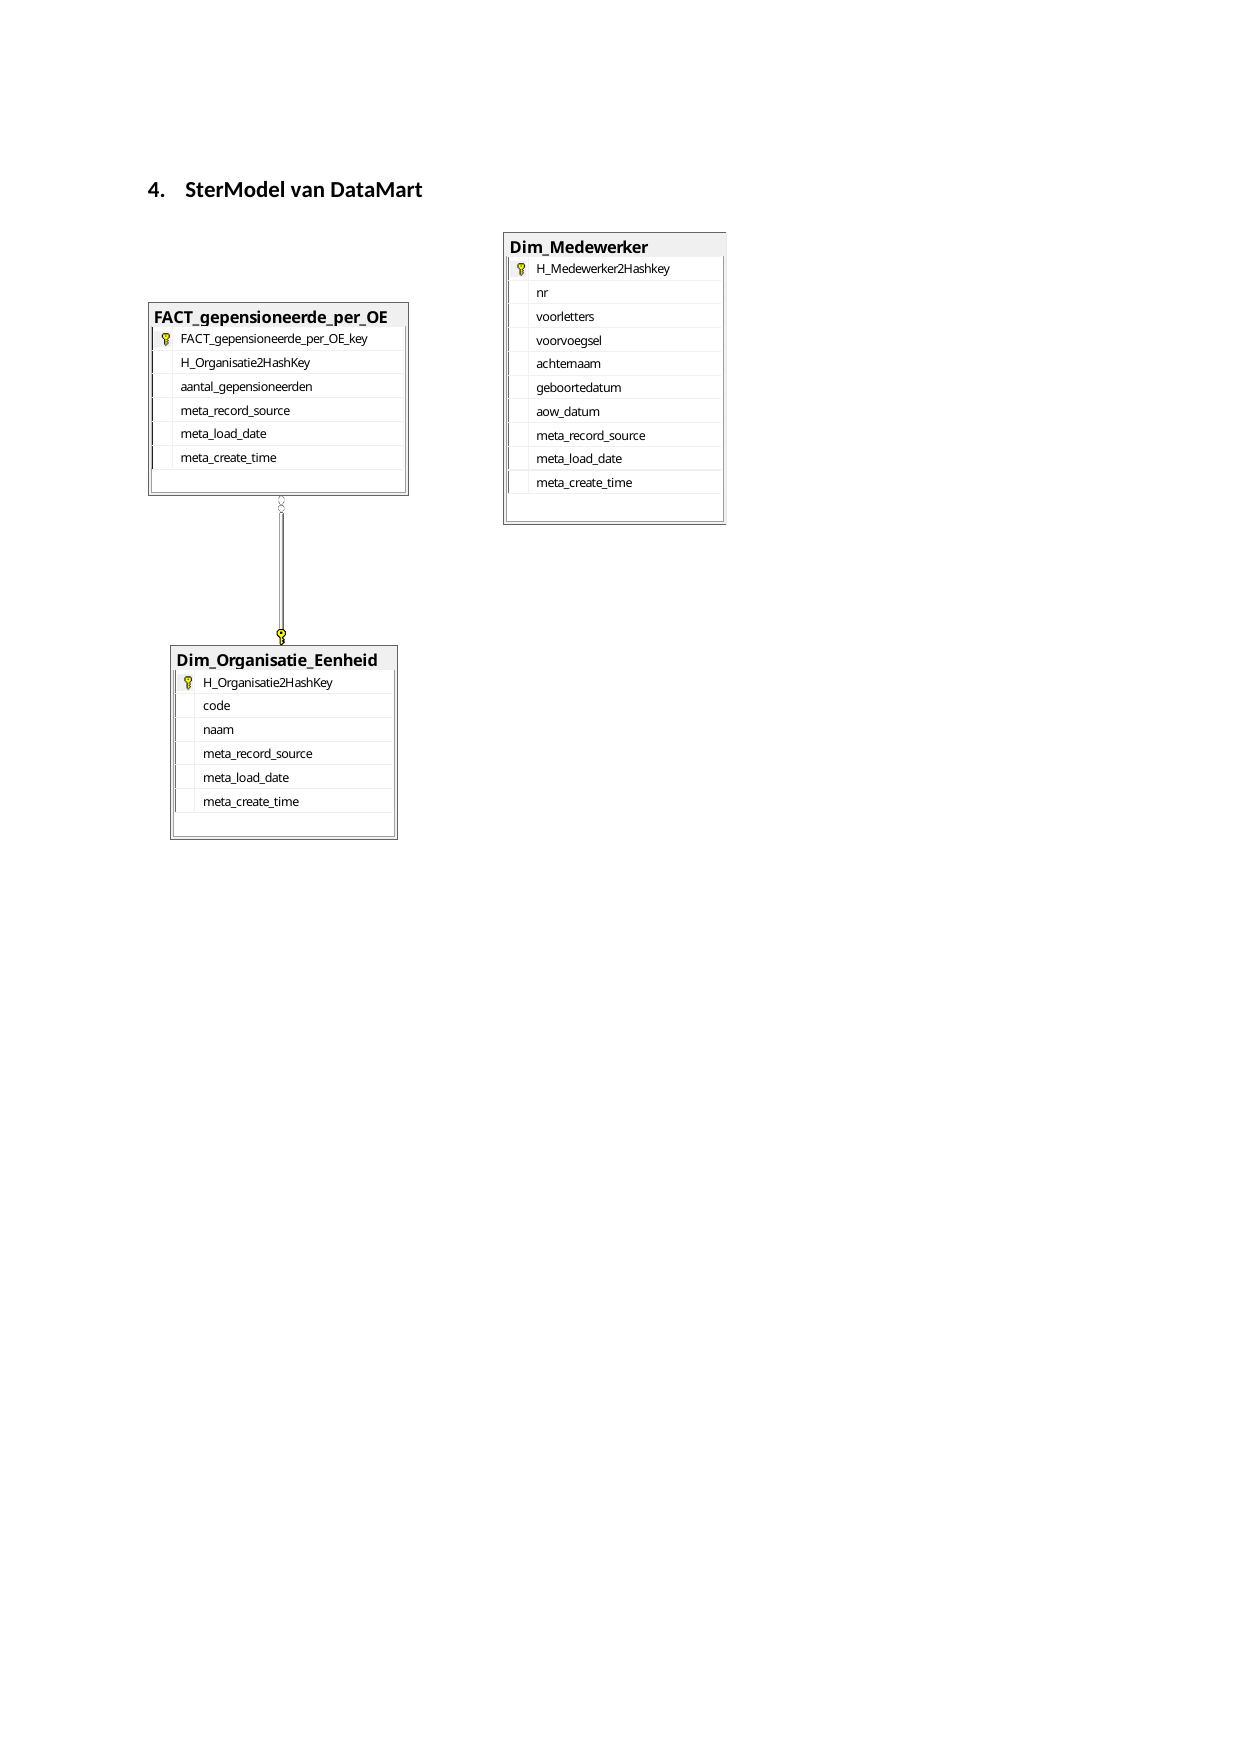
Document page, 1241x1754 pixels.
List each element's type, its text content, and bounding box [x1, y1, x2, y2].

list SterModel van DataMart [148, 176, 1093, 204]
